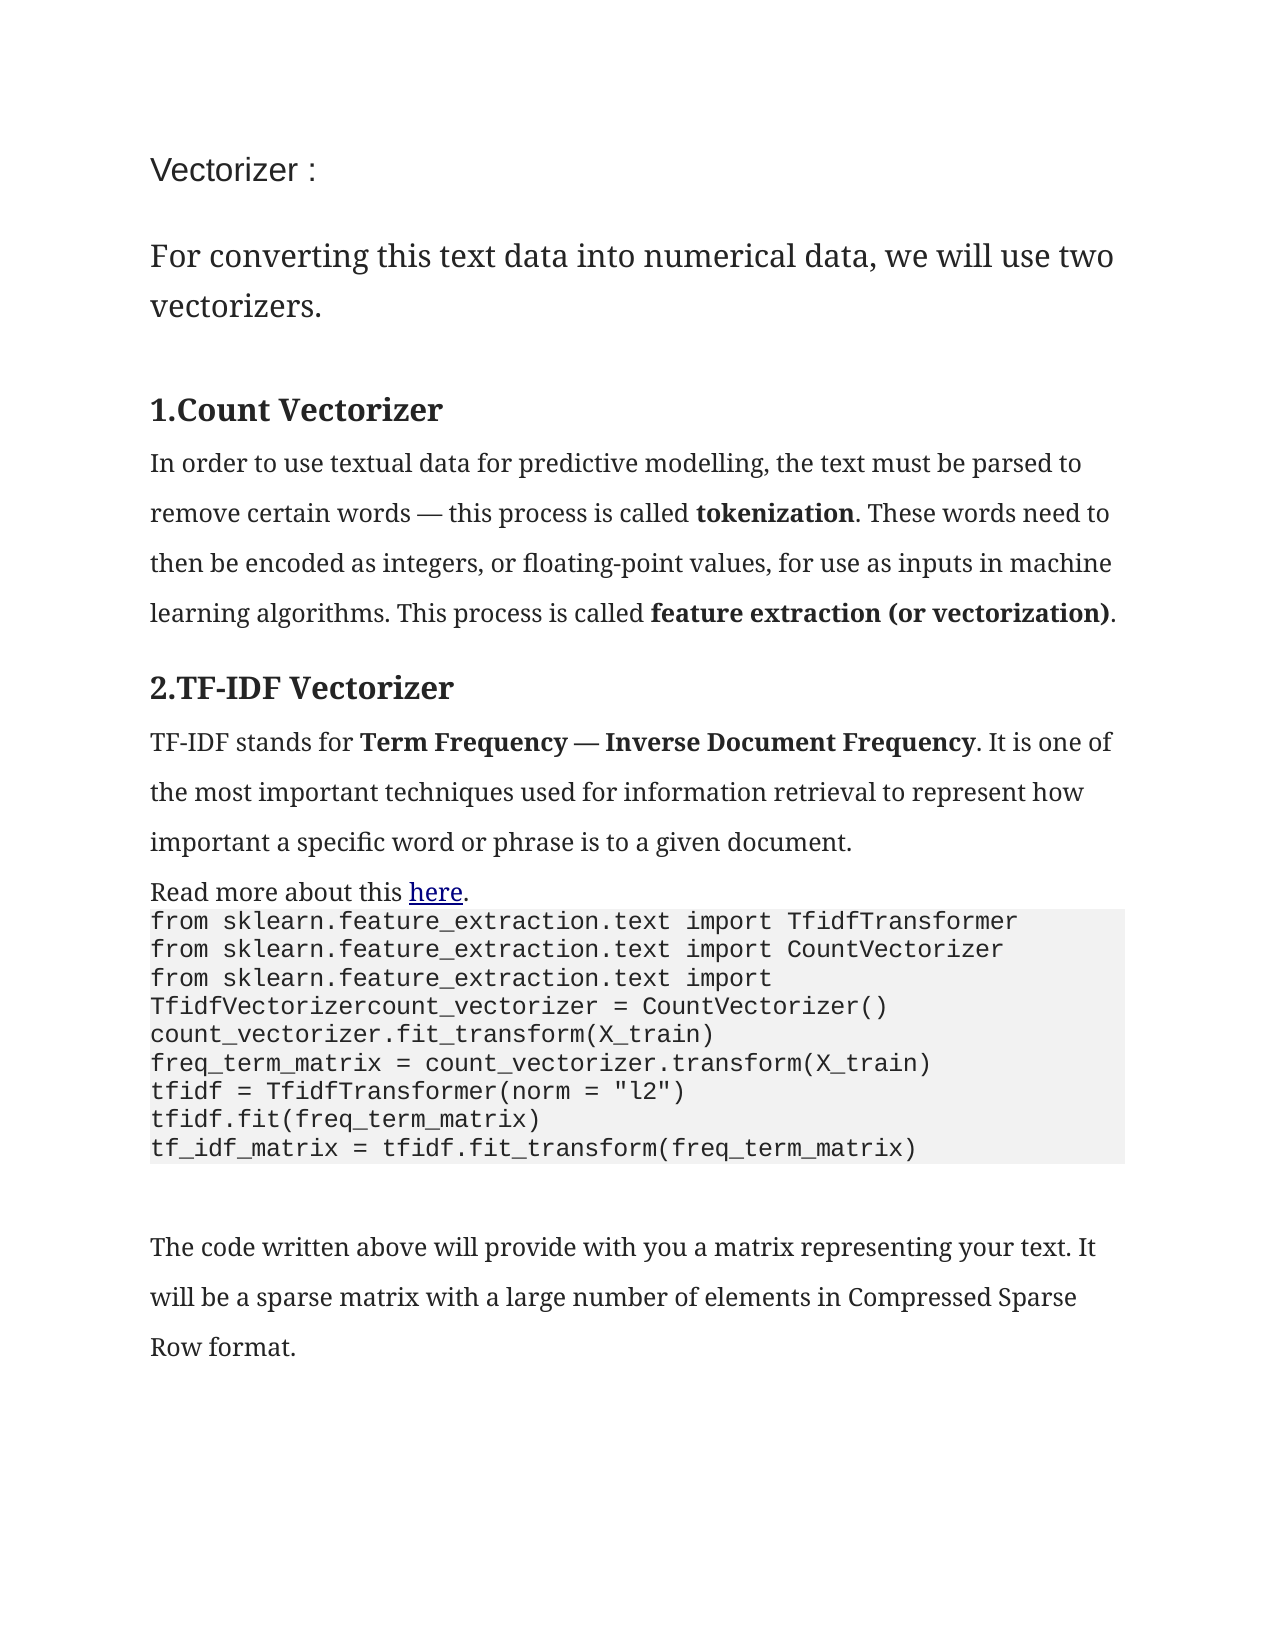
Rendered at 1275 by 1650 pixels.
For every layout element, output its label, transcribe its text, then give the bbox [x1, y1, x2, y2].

subtitle Vectorizer : [150, 150, 1125, 188]
text For converting this text data into numerical data, we will use two vectorizers. [150, 227, 1125, 327]
text 2.TF-IDF Vectorizer TF-IDF stands for Term Frequency — Inverse Document Frequency. It is one of the most important techniques used for information retrieval to represent how important a specific word or phrase is to a given document. Read more about this here. [150, 659, 1125, 909]
text The code written above will provide with you a matrix representing your text. It will be a sparse matrix with a large number of elements in Compressed Sparse Row format. [150, 1214, 1125, 1364]
text 1.Count Vectorizer In order to use textual data for predictive modelling, the text must be parsed to remove certain words — this process is called tokenization. These words need to then be encoded as integers, or floating-point values, for use as inputs in machine learning algorithms. This process is called feature extraction (or vectorization). [150, 380, 1125, 630]
text from sklearn.feature_extraction.text import TfidfTransformer from sklearn.feature_extraction.text import CountVectorizer from sklearn.feature_extraction.text import TfidfVectorizercount_vectorizer = CountVectorizer() count_vectorizer.fit_transform(X_train) freq_term_matrix = count_vectorizer.transform(X_train) tfidf = TfidfTransformer(norm = "l2") tfidf.fit(freq_term_matrix) tf_idf_matrix = tfidf.fit_transform(freq_term_matrix) [150, 909, 1125, 1164]
